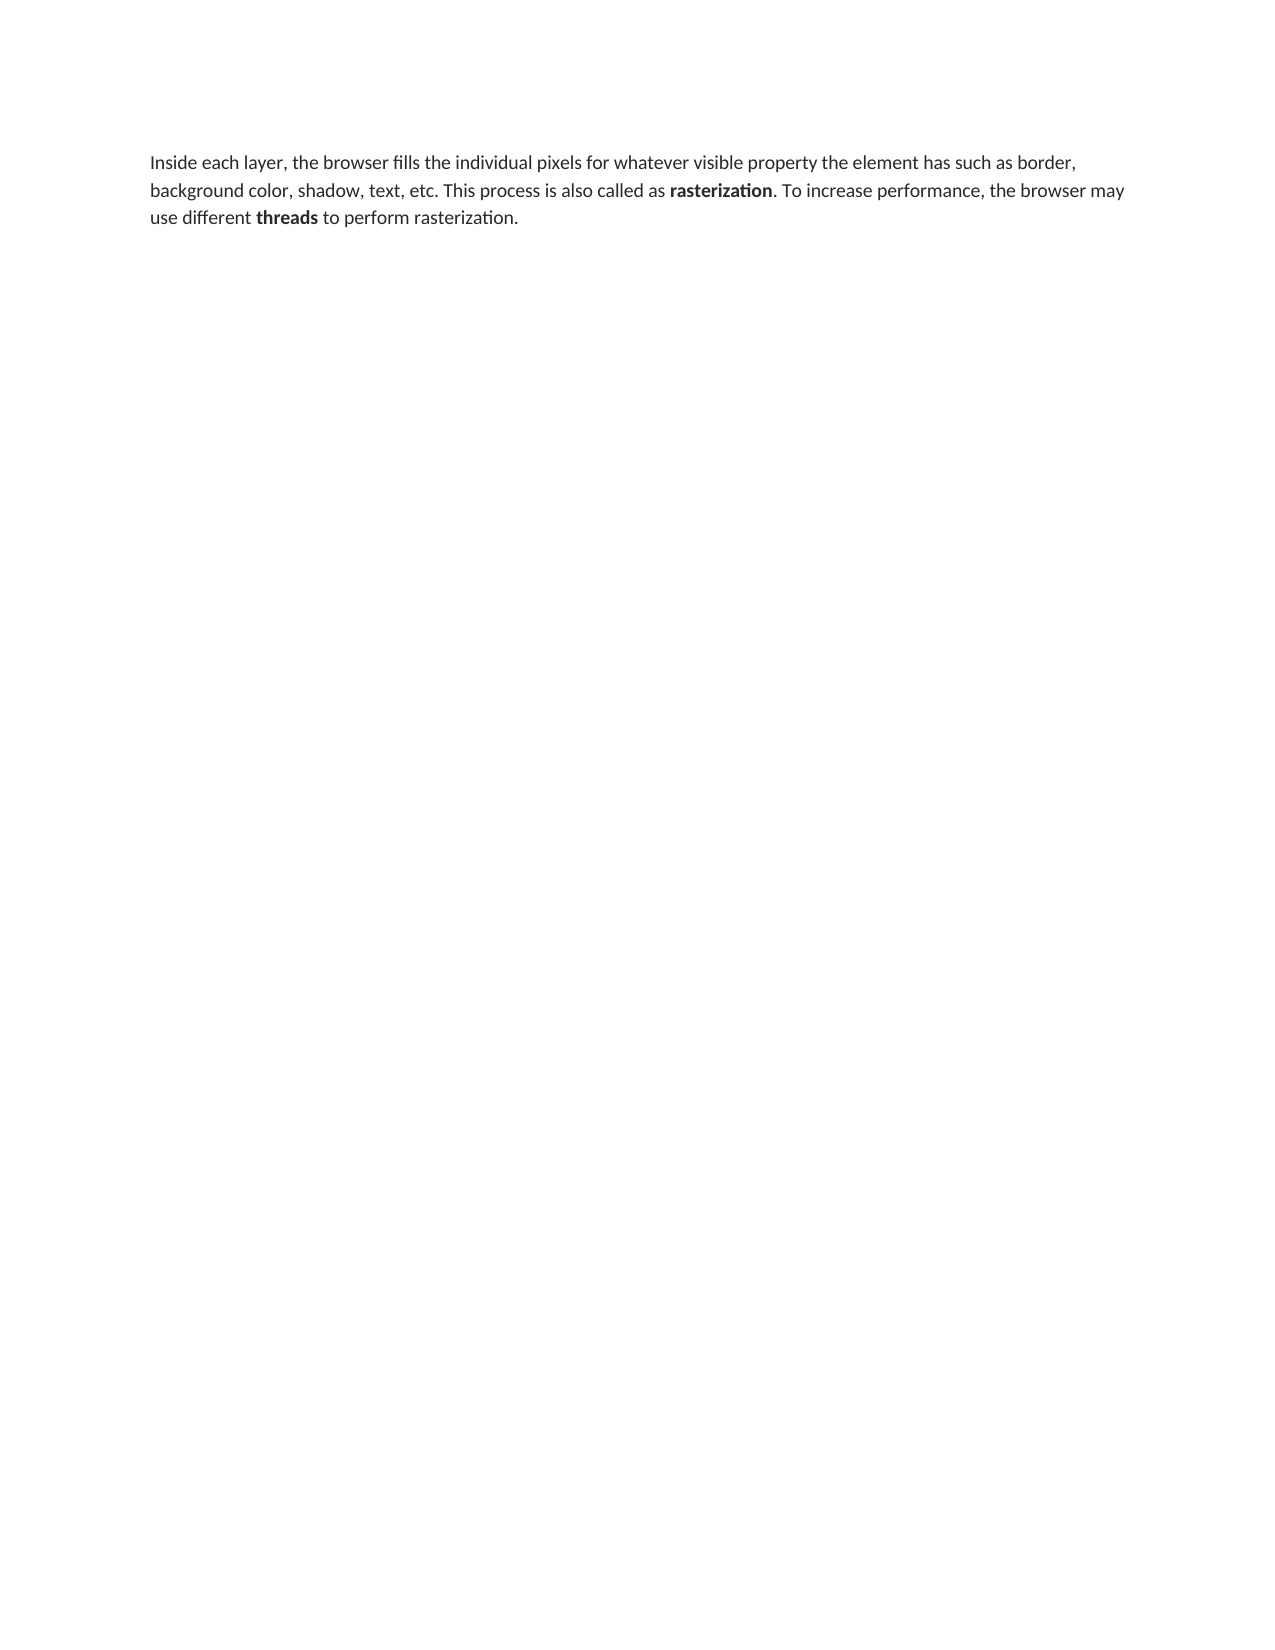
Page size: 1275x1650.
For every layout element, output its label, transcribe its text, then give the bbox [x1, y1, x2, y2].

text Inside each layer, the browser fills the individual pixels for whatever visible property the element has such as border, background color, shadow, text, etc. This process is also called as rasterization. To increase performance, the browser may use different threads to perform rasterization. [150, 150, 1125, 229]
